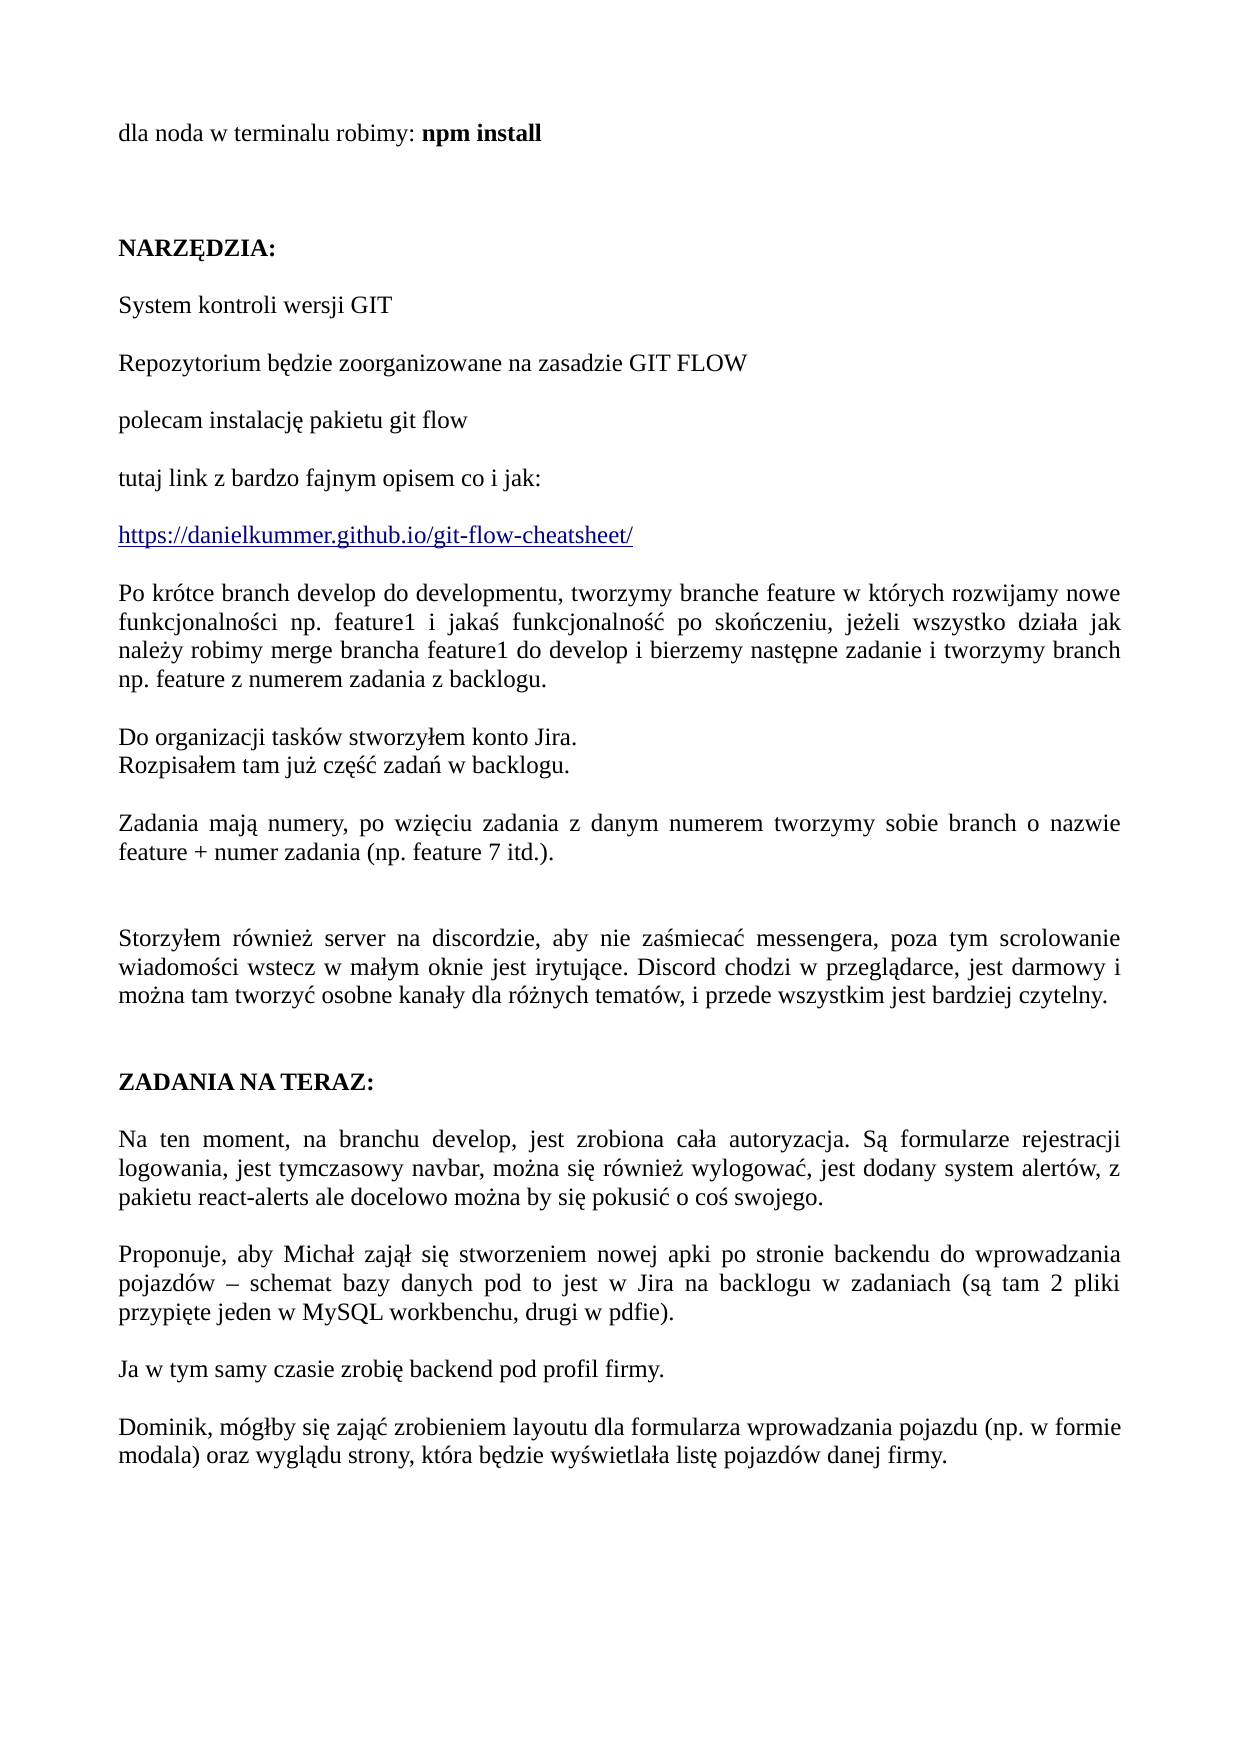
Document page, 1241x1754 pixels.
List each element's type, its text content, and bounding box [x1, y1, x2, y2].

text System kontroli wersji GIT [118, 291, 1122, 319]
text https://danielkummer.github.io/git-flow-cheatsheet/ [118, 521, 1122, 549]
text dla noda w terminalu robimy: npm install [118, 118, 1122, 147]
text ZADANIA NA TERAZ: [118, 1067, 1122, 1096]
text tutaj link z bardzo fajnym opisem co i jak: [118, 463, 1122, 492]
text Na ten moment, na branchu develop, jest zrobiona cała autoryzacja. Są formularze rejestracji logowania, jest tymczasowy navbar, można się również wylogować, jest dodany system alertów, z pakietu react-alerts ale docelowo można by się pokusić o coś swojego. [118, 1124, 1122, 1211]
text Dominik, mógłby się zająć zrobieniem layoutu dla formularza wprowadzania pojazdu (np. w formie modala) oraz wyglądu strony, która będzie wyświetlała listę pojazdów danej firmy. [118, 1412, 1122, 1469]
text Rozpisałem tam już część zadań w backlogu. [118, 751, 1122, 779]
text Ja w tym samy czasie zrobię backend pod profil firmy. [118, 1354, 1122, 1383]
text NARZĘDZIA: [118, 233, 1122, 262]
text Proponuje, aby Michał zajął się stworzeniem nowej apki po stronie backendu do wprowadzania pojazdów – schemat bazy danych pod to jest w Jira na backlogu w zadaniach (są tam 2 pliki przypięte jeden w MySQL workbenchu, drugi w pdfie). [118, 1239, 1122, 1326]
text Zadania mają numery, po wzięciu zadania z danym numerem tworzymy sobie branch o nazwie feature + numer zadania (np. feature 7 itd.). [118, 808, 1122, 866]
text Do organizacji tasków stworzyłem konto Jira. [118, 722, 1122, 751]
text Storzyłem również server na discordzie, aby nie zaśmiecać messengera, poza tym scrolowanie wiadomości wstecz w małym oknie jest irytujące. Discord chodzi w przeglądarce, jest darmowy i można tam tworzyć osobne kanały dla różnych tematów, i przede wszystkim jest bardziej czytelny. [118, 923, 1122, 1009]
text Po krótce branch develop do developmentu, tworzymy branche feature w których rozwijamy nowe funkcjonalności np. feature1 i jakaś funkcjonalność po skończeniu, jeżeli wszystko działa jak należy robimy merge brancha feature1 do develop i bierzemy następne zadanie i tworzymy branch np. feature z numerem zadania z backlogu. [118, 578, 1122, 693]
text Repozytorium będzie zoorganizowane na zasadzie GIT FLOW [118, 348, 1122, 377]
text polecam instalację pakietu git flow [118, 406, 1122, 434]
